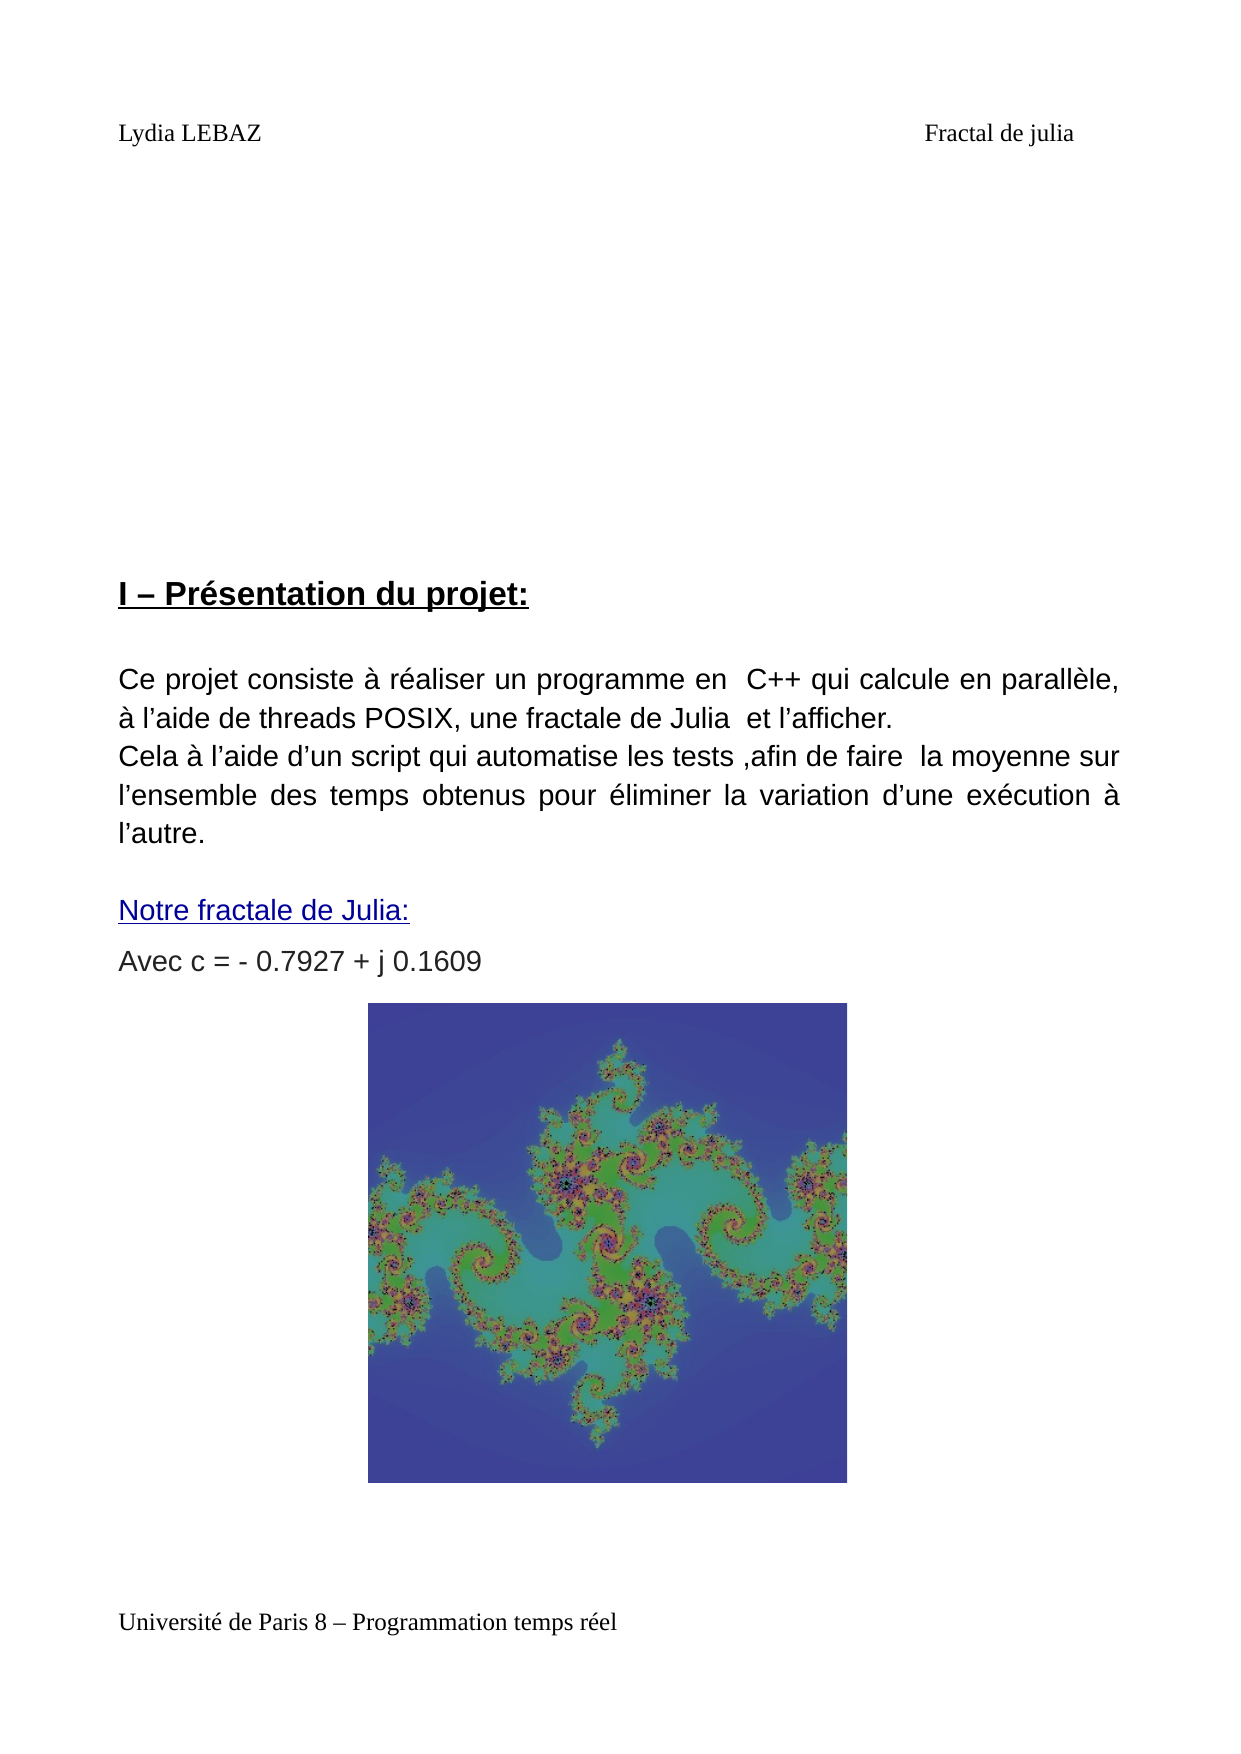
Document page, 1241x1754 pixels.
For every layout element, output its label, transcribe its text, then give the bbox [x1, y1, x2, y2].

picture [368, 1003, 848, 1483]
list I – Présentation du projet: [118, 574, 1122, 612]
list Avec c = - 0.7927 + j 0.1609 [118, 944, 1122, 977]
list Cela à l’aide d’un script qui automatise les tests ,afin de faire la moyenne sur l’ensemble des temps obtenus pour éliminer la variation d’une exécution à l’autre. [118, 739, 1122, 850]
list Ce projet consiste à réaliser un programme en C++ qui calcule en parallèle, à l’aide de threads POSIX, une fractale de Julia et l’afficher. [118, 662, 1122, 734]
list Notre fractale de Julia: [118, 893, 1122, 927]
